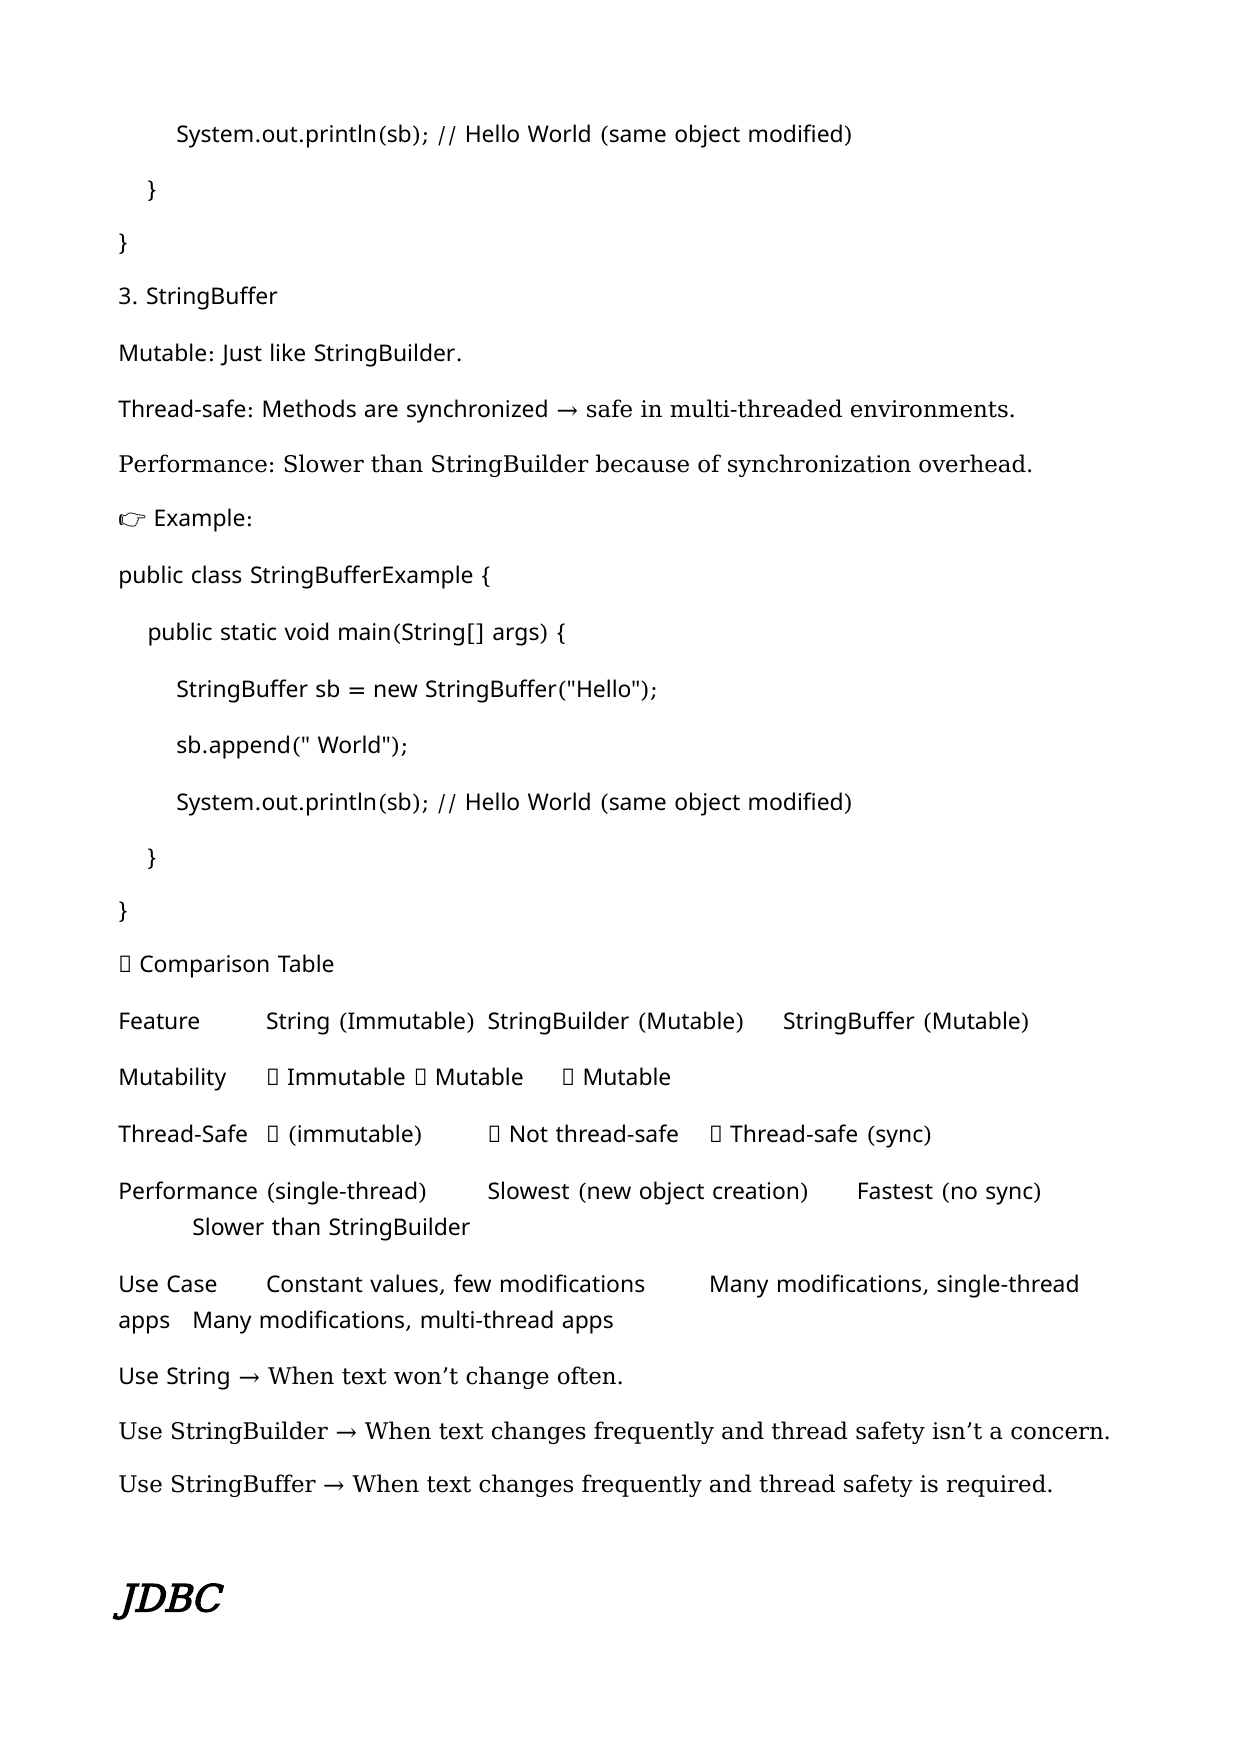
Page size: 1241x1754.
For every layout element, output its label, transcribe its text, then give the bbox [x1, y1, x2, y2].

text 3. StringBuffer [118, 280, 1122, 311]
text Mutable: Just like StringBuilder. [118, 336, 1122, 368]
text } [118, 227, 1122, 255]
text public class StringBufferExample { [118, 559, 1122, 590]
text Use String → When text won’t change often. [118, 1360, 1122, 1392]
text } [118, 895, 1122, 923]
text JDBC [118, 1574, 1122, 1619]
text Use StringBuffer → When text changes frequently and thread safety is required. [118, 1469, 1122, 1497]
text sb.append(" World"); [118, 729, 1122, 761]
text Use Case Constant values, few modifications Many modifications, single-thread apps Many modifications, multi-thread apps [118, 1268, 1122, 1335]
text System.out.println(sb); // Hello World (same object modified) [118, 786, 1122, 817]
text Thread-Safe ✅ (immutable) ❌ Not thread-safe ✅ Thread-safe (sync) [118, 1118, 1122, 1149]
text Thread-safe: Methods are synchronized → safe in multi-threaded environments. [118, 393, 1122, 424]
text Performance: Slower than StringBuilder because of synchronization overhead. [118, 450, 1122, 477]
text Use StringBuilder → When text changes frequently and thread safety isn’t a concern. [118, 1417, 1122, 1444]
text System.out.println(sb); // Hello World (same object modified) [118, 118, 1122, 149]
text StringBuffer sb = new StringBuffer("Hello"); [118, 673, 1122, 704]
text 👉 Example: [118, 502, 1122, 534]
text Feature String (Immutable) StringBuilder (Mutable) StringBuffer (Mutable) [118, 1004, 1122, 1036]
text } [118, 175, 1122, 202]
text public static void main(String[] args) { [118, 616, 1122, 647]
text 🔑 Comparison Table [118, 948, 1122, 979]
text Mutability ❌ Immutable ✅ Mutable ✅ Mutable [118, 1061, 1122, 1093]
text } [118, 843, 1122, 871]
text Performance (single-thread) Slowest (new object creation) Fastest (no sync) Slower than StringBuilder [118, 1175, 1122, 1242]
